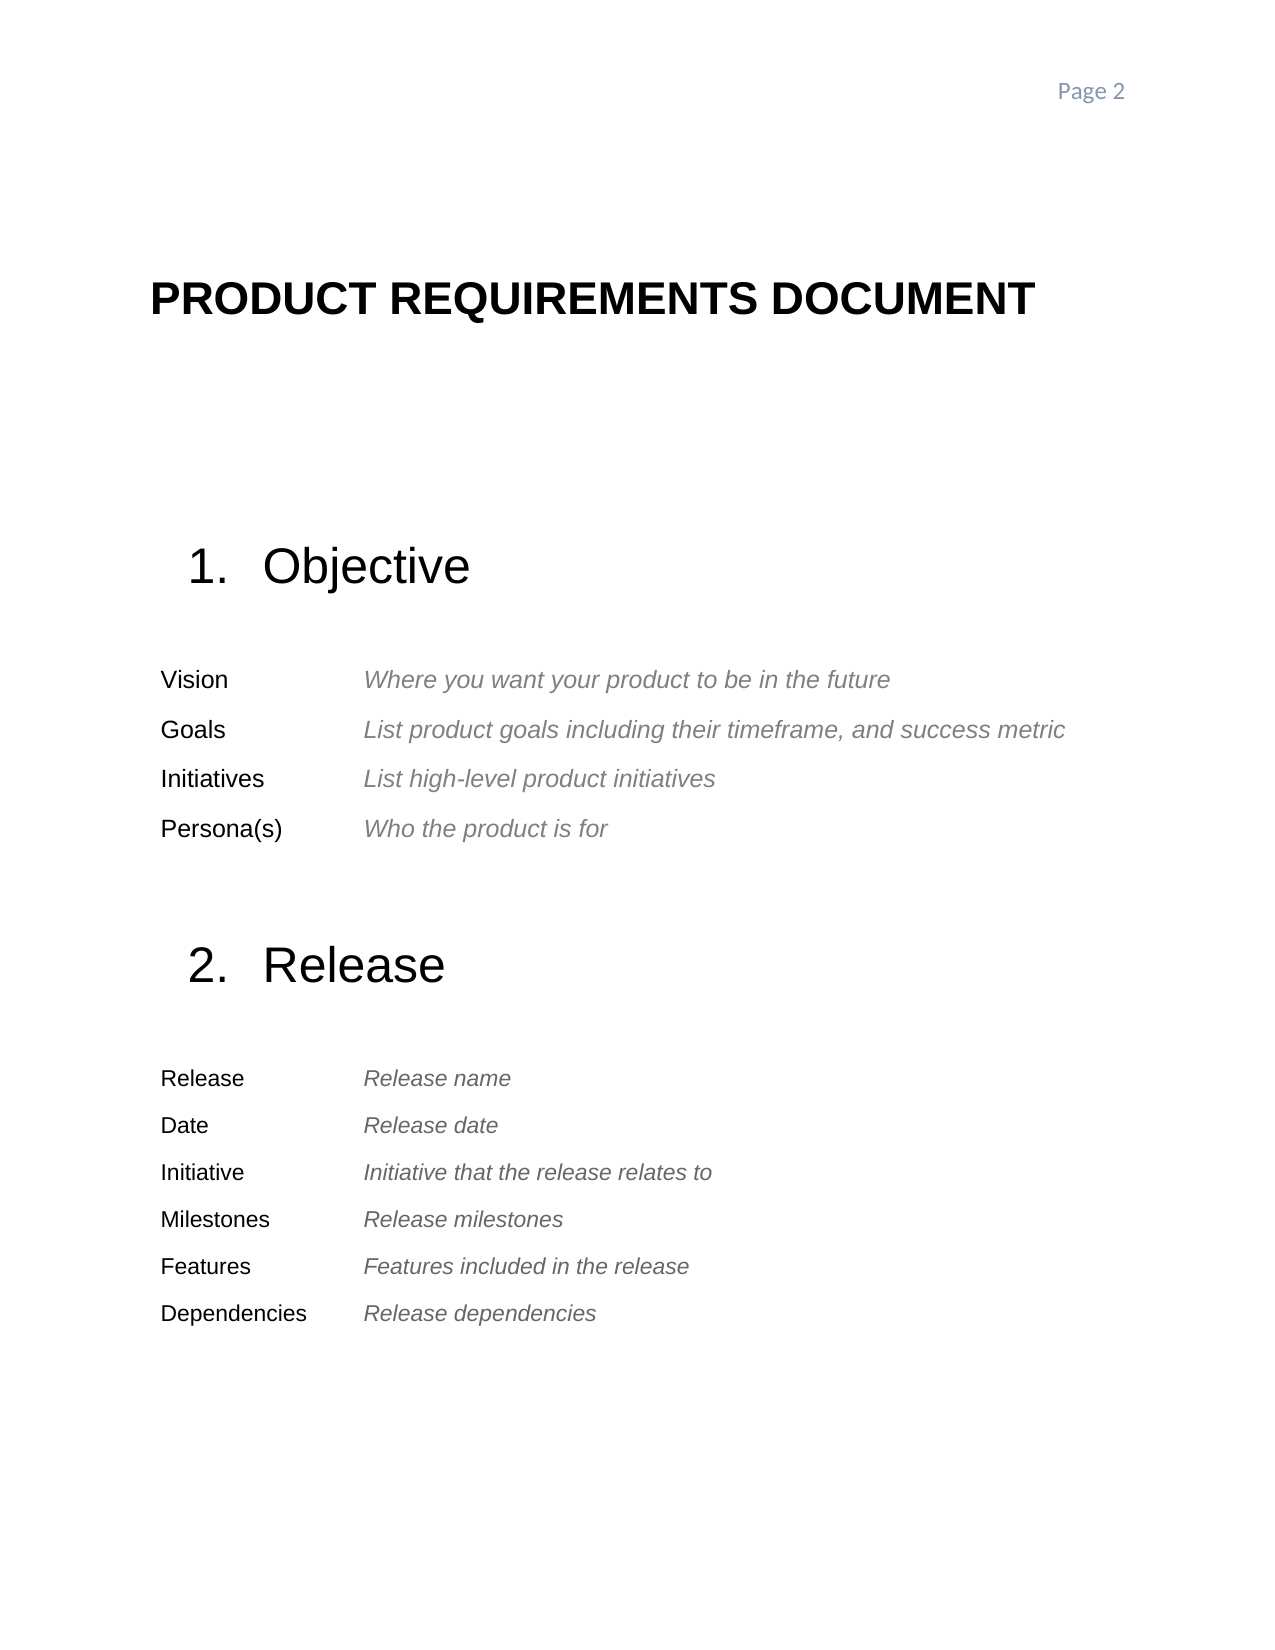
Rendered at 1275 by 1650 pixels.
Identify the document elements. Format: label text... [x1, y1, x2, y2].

table_header Vision [150, 655, 353, 704]
table_cell Initiative that the release relates to [353, 1149, 1133, 1196]
text PRODUCT REQUIREMENTS DOCUMENT [150, 272, 1125, 324]
table_cell Release milestones [353, 1196, 1133, 1243]
table_cell Release dependencies [353, 1290, 1133, 1337]
table_cell Persona(s) [150, 804, 353, 853]
list Release [187, 936, 1125, 993]
table_header Release [150, 1054, 353, 1101]
table_cell Initiative [150, 1149, 353, 1196]
table_cell List product goals including their timeframe, and success metric [353, 704, 1133, 754]
table_header Release name [353, 1054, 1133, 1101]
table_cell List high-level product initiatives [353, 754, 1133, 803]
table_cell Date [150, 1101, 353, 1148]
table_header Where you want your product to be in the future [353, 655, 1133, 704]
list Objective [187, 536, 1125, 594]
table_cell Features [150, 1243, 353, 1290]
table_cell Dependencies [150, 1290, 353, 1337]
table_cell Who the product is for [353, 804, 1133, 853]
table_cell Features included in the release [353, 1243, 1133, 1290]
table_cell Initiatives [150, 754, 353, 803]
table_cell Goals [150, 704, 353, 754]
table_cell Milestones [150, 1196, 353, 1243]
table_cell Release date [353, 1101, 1133, 1148]
